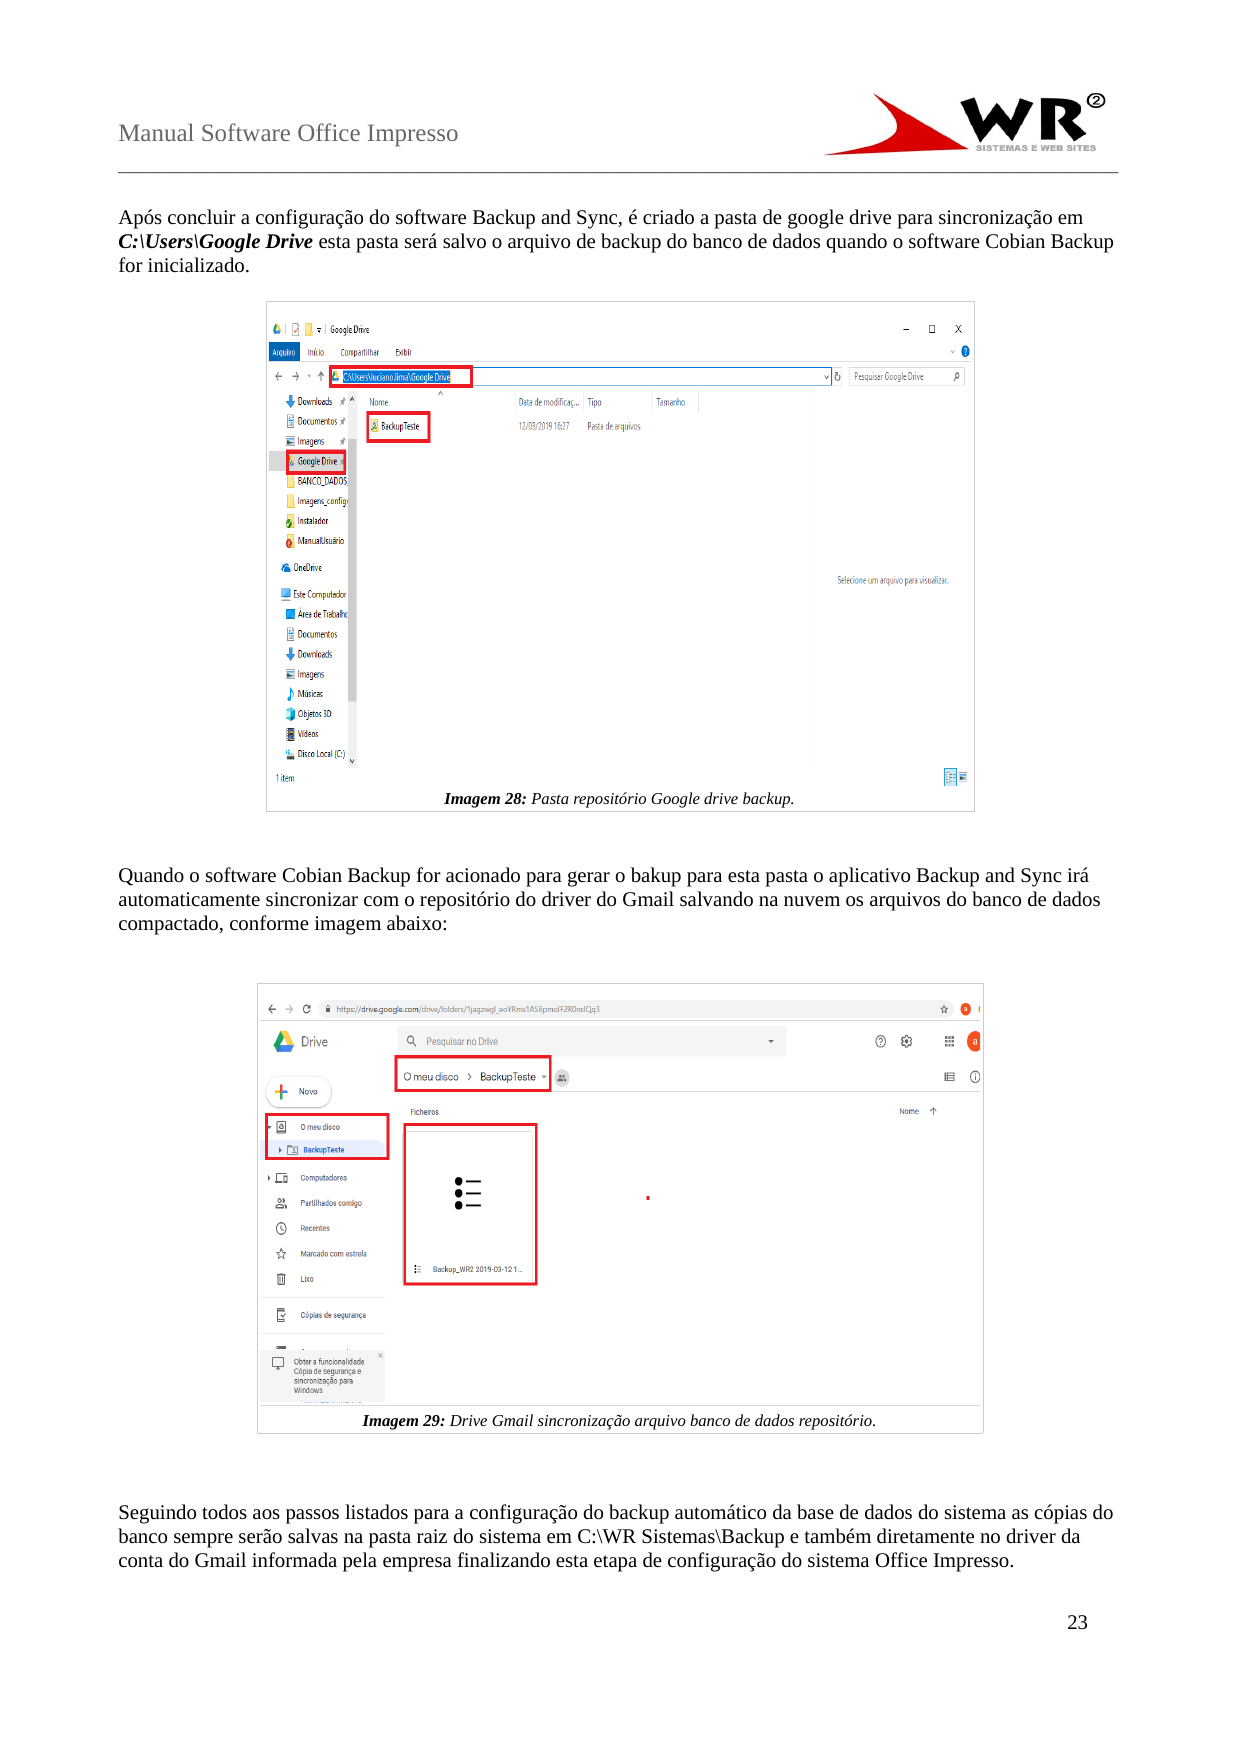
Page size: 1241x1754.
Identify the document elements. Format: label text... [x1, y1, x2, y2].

picture [260, 998, 981, 1406]
picture [786, 52, 1116, 167]
text Quando o software Cobian Backup for acionado para gerar o bakup para esta pasta o aplicativo Backup and Sync irá automaticamente sincronizar com o repositório do driver do Gmail salvando na nuvem os arquivos do banco de dados compactado, conforme imagem abaixo: [118, 863, 1122, 935]
picture [268, 316, 972, 786]
text Imagem 29: Drive Gmail sincronização arquivo banco de dados repositório. [260, 1406, 980, 1430]
text Após concluir a configuração do software Backup and Sync, é criado a pasta de google drive para sincronização em C:\Users\Google Drive esta pasta será salvo o arquivo de backup do banco de dados quando o software Cobian Backup for inicializado. [118, 205, 1122, 277]
text Seguindo todos aos passos listados para a configuração do backup automático da base de dados do sistema as cópias do banco sempre serão salvas na pasta raiz do sistema em C:\WR Sistemas\Backup e também diretamente no driver da conta do Gmail informada pela empresa finalizando esta etapa de configuração do sistema Office Impresso. [118, 1500, 1122, 1572]
text Imagem 28: Pasta repositório Google drive backup. [269, 786, 971, 808]
